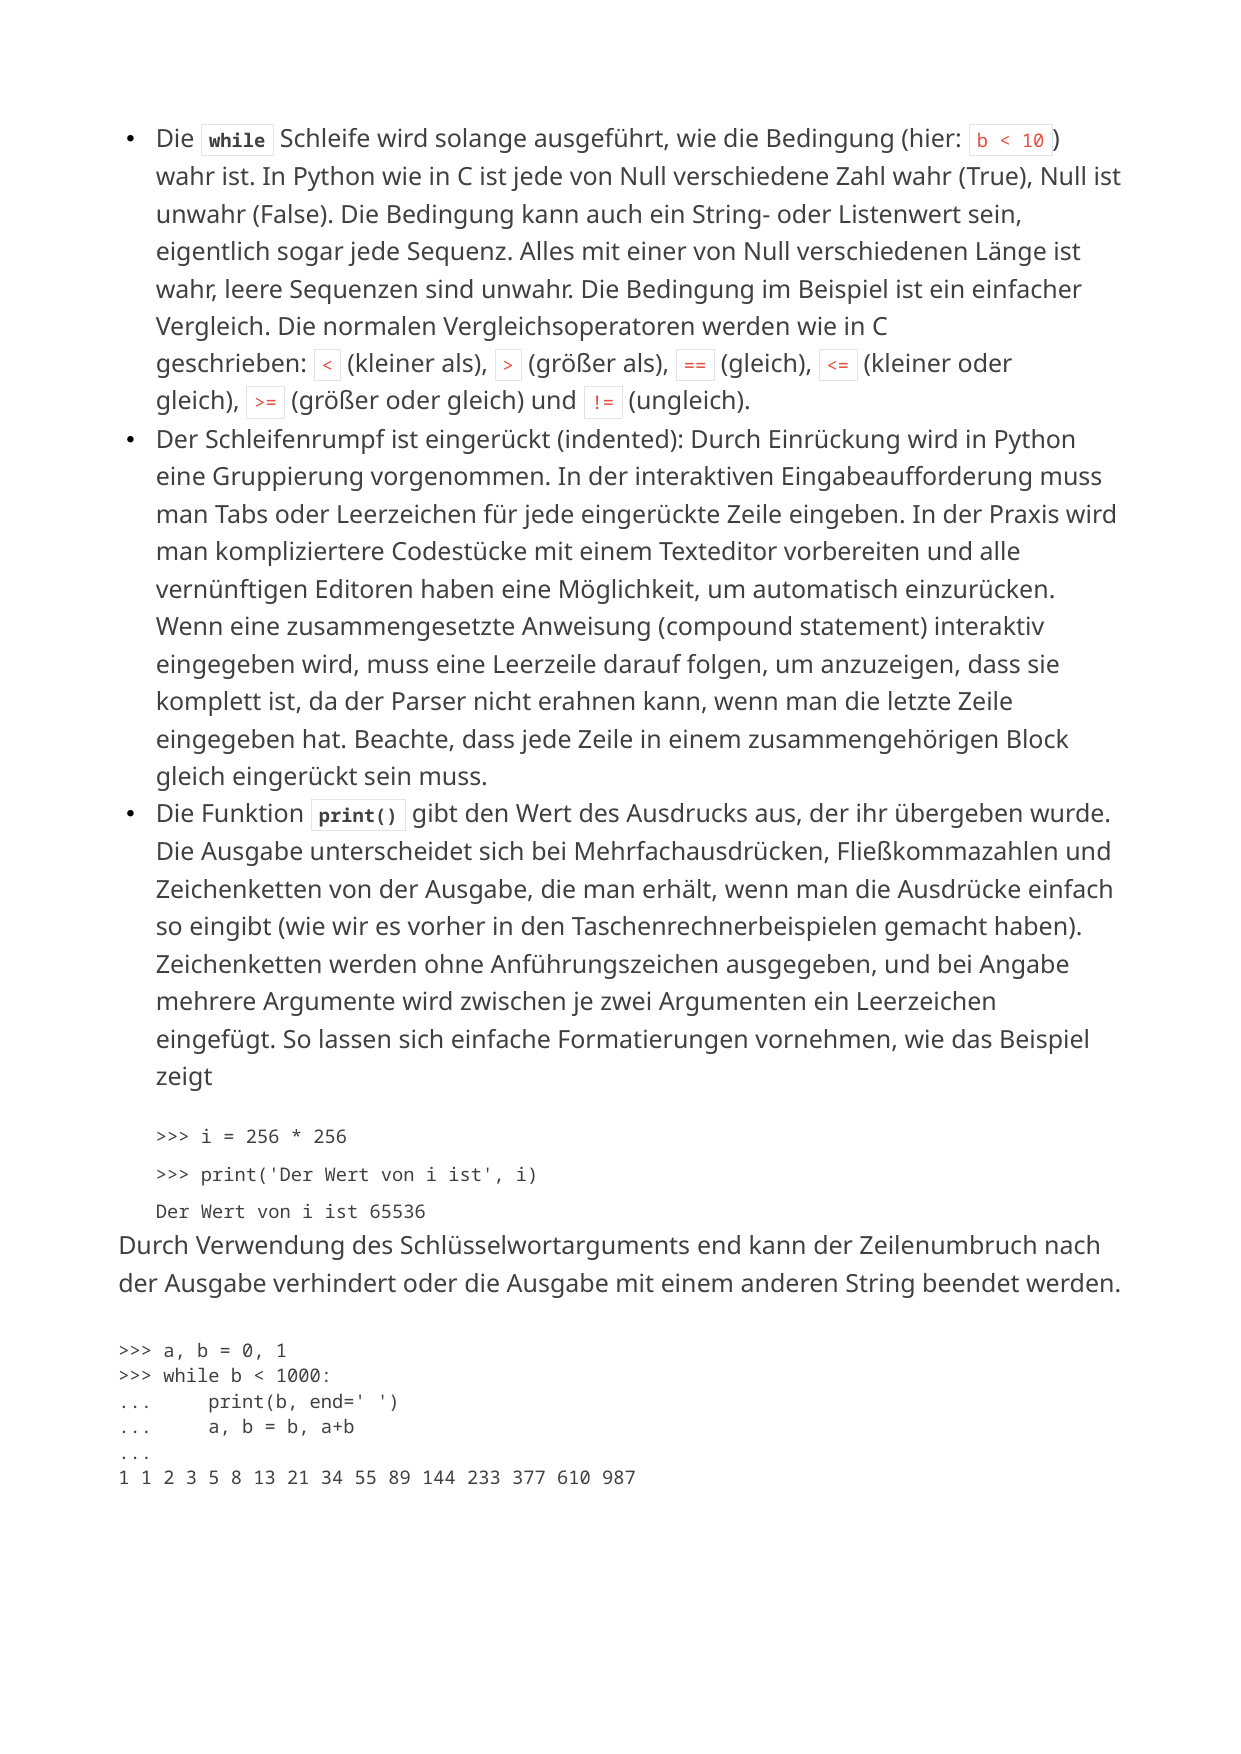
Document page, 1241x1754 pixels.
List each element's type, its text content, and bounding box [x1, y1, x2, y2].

text ... print(b, end=' ') [118, 1388, 1122, 1413]
text >>> while b < 1000: [118, 1362, 1122, 1388]
list Der Wert von i ist 65536 [156, 1187, 1122, 1224]
text 1 1 2 3 5 8 13 21 34 55 89 144 233 377 610 987 [118, 1464, 1122, 1490]
list Die while Schleife wird solange ausgeführt, wie die Bedingung (hier: b < 10) wahr ist. In Python wie in C ist jede von Null verschiedene Zahl wahr (True), Null ist unwahr (False). Die Bedingung kann auch ein String- oder Listenwert sein, eigentlich sogar jede Sequenz. Alles mit einer von Null verschiedenen Länge ist wahr, leere Sequenzen sind unwahr. Die Bedingung im Beispiel ist ein einfacher Vergleich. Die normalen Vergleichsoperatoren werden wie in C geschrieben: < (kleiner als), > (größer als), == (gleich), <= (kleiner oder gleich), >= (größer oder gleich) und != (ungleich). [156, 118, 1122, 418]
list Der Schleifenrumpf ist eingerückt (indented): Durch Einrückung wird in Python eine Gruppierung vorgenommen. In der interaktiven Eingabeaufforderung muss man Tabs oder Leerzeichen für jede eingerückte Zeile eingeben. In der Praxis wird man kompliziertere Codestücke mit einem Texteditor vorbereiten und alle vernünftigen Editoren haben eine Möglichkeit, um automatisch einzurücken. Wenn eine zusammengesetzte Anweisung (compound statement) interaktiv eingegeben wird, muss eine Leerzeile darauf folgen, um anzuzeigen, dass sie komplett ist, da der Parser nicht erahnen kann, wenn man die letzte Zeile eingegeben hat. Beachte, dass jede Zeile in einem zusammengehörigen Block gleich eingerückt sein muss. [156, 418, 1122, 793]
text ... a, b = b, a+b [118, 1413, 1122, 1439]
text ... [118, 1439, 1122, 1464]
text Durch Verwendung des Schlüsselwortarguments end kann der Zeilenumbruch nach der Ausgabe verhindert oder die Ausgabe mit einem anderen String beendet werden. [118, 1224, 1122, 1299]
list >>> print('Der Wert von i ist', i) [156, 1149, 1122, 1187]
list Die Funktion print() gibt den Wert des Ausdrucks aus, der ihr übergeben wurde. Die Ausgabe unterscheidet sich bei Mehrfachausdrücken, Fließkommazahlen und Zeichenketten von der Ausgabe, die man erhält, wenn man die Ausdrücke einfach so eingibt (wie wir es vorher in den Taschenrechnerbeispielen gemacht haben). Zeichenketten werden ohne Anführungszeichen ausgegeben, und bei Angabe mehrere Argumente wird zwischen je zwei Argumenten ein Leerzeichen eingefügt. So lassen sich einfache Formatierungen vornehmen, wie das Beispiel zeigt [156, 793, 1122, 1093]
text >>> a, b = 0, 1 [118, 1337, 1122, 1362]
list >>> i = 256 * 256 [156, 1112, 1122, 1149]
